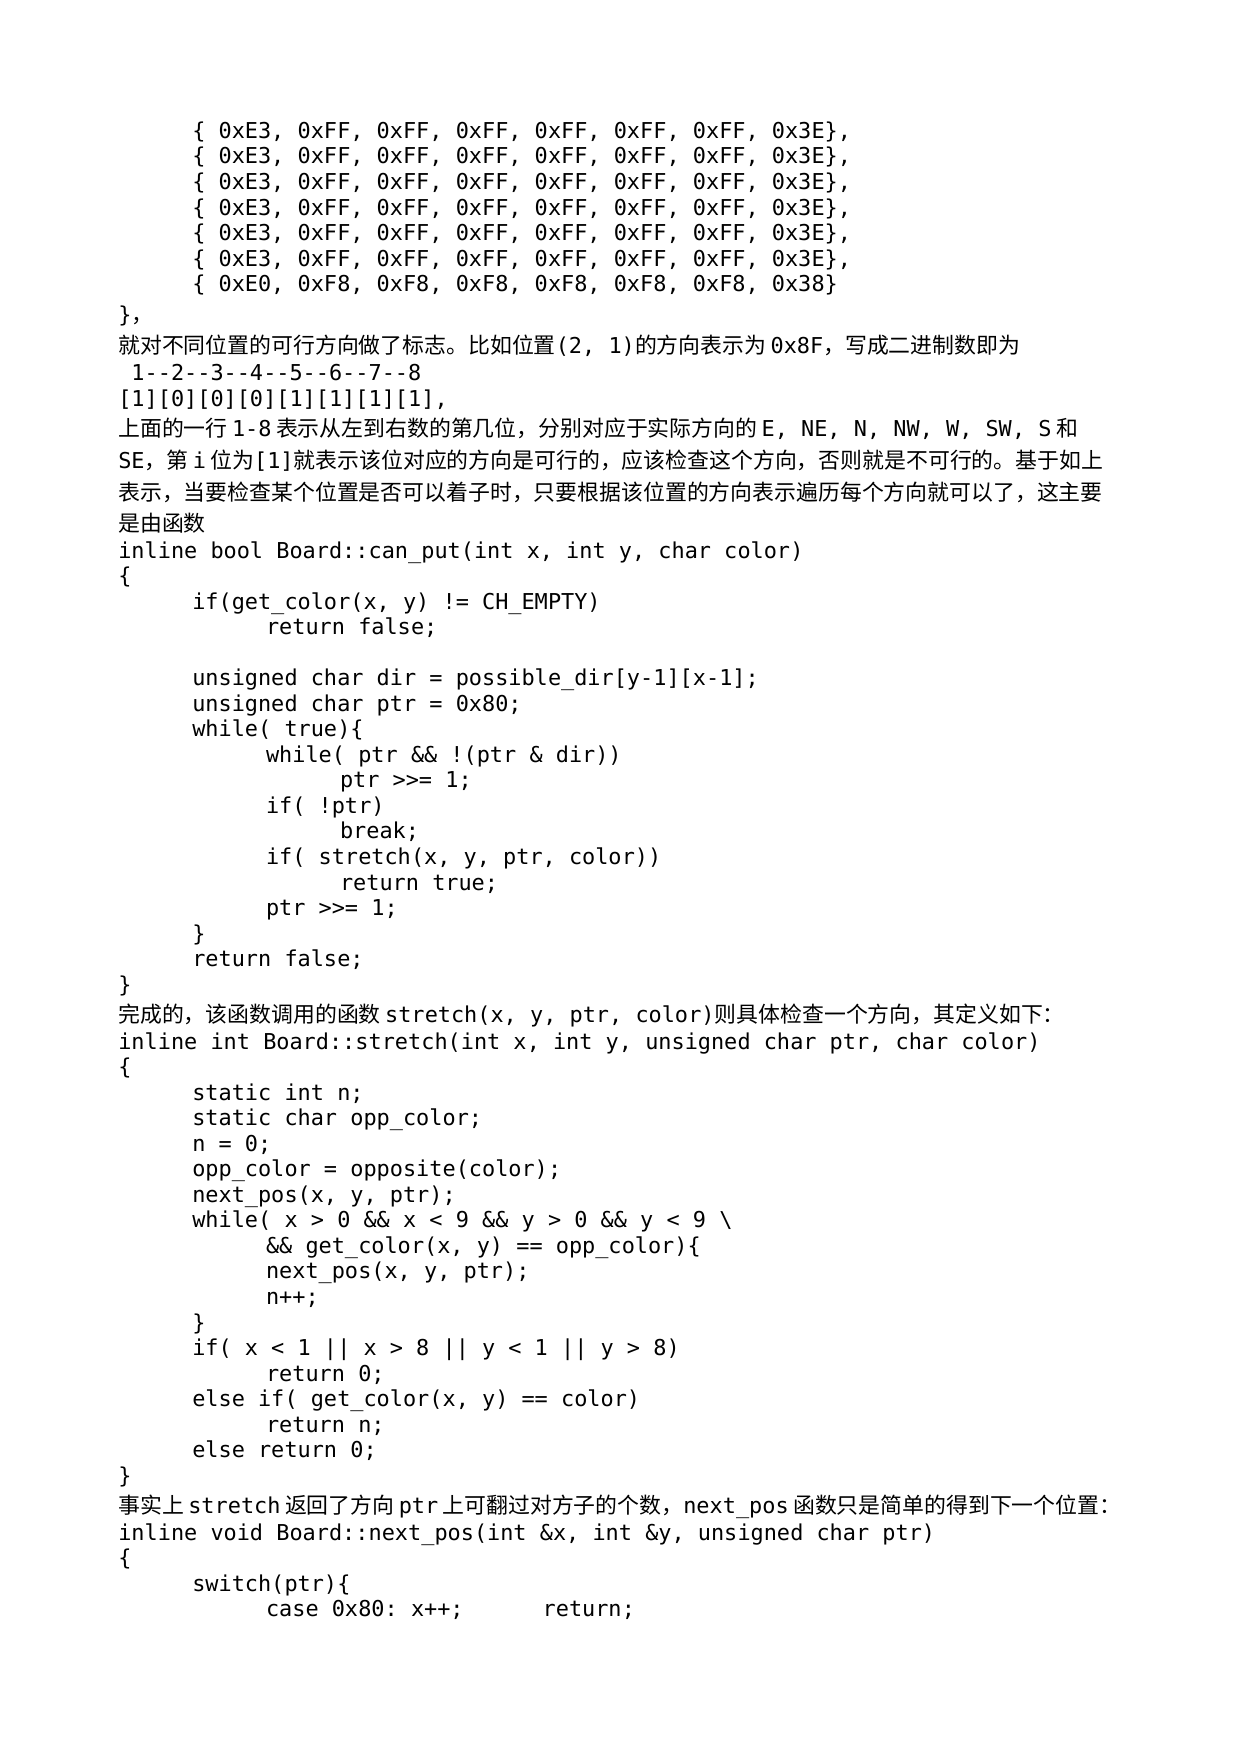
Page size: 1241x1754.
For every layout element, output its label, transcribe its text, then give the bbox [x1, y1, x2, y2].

text 1--2--3--4--5--6--7--8 [118, 360, 1122, 386]
text static int n; [118, 1080, 1122, 1105]
text next_pos(x, y, ptr); [118, 1258, 1122, 1284]
text { 0xE3, 0xFF, 0xFF, 0xFF, 0xFF, 0xFF, 0xFF, 0x3E}, [118, 246, 1122, 271]
text inline void Board::next_pos(int &x, int &y, unsigned char ptr) [118, 1520, 1122, 1545]
text switch(ptr){ [118, 1571, 1122, 1596]
text { 0xE0, 0xF8, 0xF8, 0xF8, 0xF8, 0xF8, 0xF8, 0x38} [118, 271, 1122, 297]
text }， [118, 297, 1122, 328]
text opp_color = opposite(color); [118, 1156, 1122, 1182]
text while( true){ [118, 716, 1122, 742]
text n = 0; [118, 1131, 1122, 1156]
text } [118, 1309, 1122, 1335]
text unsigned char ptr = 0x80; [118, 691, 1122, 716]
text } [118, 1463, 1122, 1488]
text case 0x80: x++; return; [118, 1596, 1122, 1622]
text { 0xE3, 0xFF, 0xFF, 0xFF, 0xFF, 0xFF, 0xFF, 0x3E}, [118, 144, 1122, 169]
text [1][0][0][0][1][1][1][1], [118, 386, 1122, 411]
text ptr >>= 1; [118, 895, 1122, 921]
text ptr >>= 1; [118, 767, 1122, 793]
text if(get_color(x, y) != CH_EMPTY) [118, 589, 1122, 614]
text unsigned char dir = possible_dir[y-1][x-1]; [118, 665, 1122, 691]
text { [118, 563, 1122, 589]
text return n; [118, 1412, 1122, 1437]
text return 0; [118, 1361, 1122, 1386]
text } [118, 972, 1122, 997]
text && get_color(x, y) == opp_color){ [118, 1233, 1122, 1258]
text if( stretch(x, y, ptr, color)) [118, 844, 1122, 869]
text inline bool Board::can_put(int x, int y, char color) [118, 538, 1122, 563]
text else return 0; [118, 1437, 1122, 1463]
text if( !ptr) [118, 793, 1122, 818]
text next_pos(x, y, ptr); [118, 1182, 1122, 1207]
text break; [118, 818, 1122, 844]
text } [118, 921, 1122, 946]
text if( x < 1 || x > 8 || y < 1 || y > 8) [118, 1335, 1122, 1361]
text 事实上stretch返回了方向ptr上可翻过对方子的个数，next_pos函数只是简单的得到下一个位置： [118, 1488, 1122, 1520]
text inline int Board::stretch(int x, int y, unsigned char ptr, char color) [118, 1029, 1122, 1054]
text return false; [118, 946, 1122, 972]
text return false; [118, 614, 1122, 640]
text { 0xE3, 0xFF, 0xFF, 0xFF, 0xFF, 0xFF, 0xFF, 0x3E}, [118, 220, 1122, 246]
text while( ptr && !(ptr & dir)) [118, 742, 1122, 767]
text static char opp_color; [118, 1105, 1122, 1131]
text { 0xE3, 0xFF, 0xFF, 0xFF, 0xFF, 0xFF, 0xFF, 0x3E}, [118, 169, 1122, 195]
text 就对不同位置的可行方向做了标志。比如位置(2, 1)的方向表示为0x8F，写成二进制数即为 [118, 328, 1122, 360]
text n++; [118, 1284, 1122, 1309]
text else if( get_color(x, y) == color) [118, 1386, 1122, 1412]
text while( x > 0 && x < 9 && y > 0 && y < 9 \ [118, 1207, 1122, 1233]
text { [118, 1545, 1122, 1571]
text 完成的，该函数调用的函数stretch(x, y, ptr, color)则具体检查一个方向，其定义如下： [118, 997, 1122, 1029]
text { 0xE3, 0xFF, 0xFF, 0xFF, 0xFF, 0xFF, 0xFF, 0x3E}, [118, 195, 1122, 220]
text { 0xE3, 0xFF, 0xFF, 0xFF, 0xFF, 0xFF, 0xFF, 0x3E}, [118, 118, 1122, 144]
text return true; [118, 869, 1122, 895]
text 上面的一行1-8表示从左到右数的第几位，分别对应于实际方向的E, NE, N, NW, W, SW, S和SE，第i位为[1]就表示该位对应的方向是可行的，应该检查这个方向，否则就是不可行的。基于如上表示，当要检查某个位置是否可以着子时，只要根据该位置的方向表示遍历每个方向就可以了，这主要是由函数 [118, 411, 1122, 538]
text { [118, 1054, 1122, 1080]
